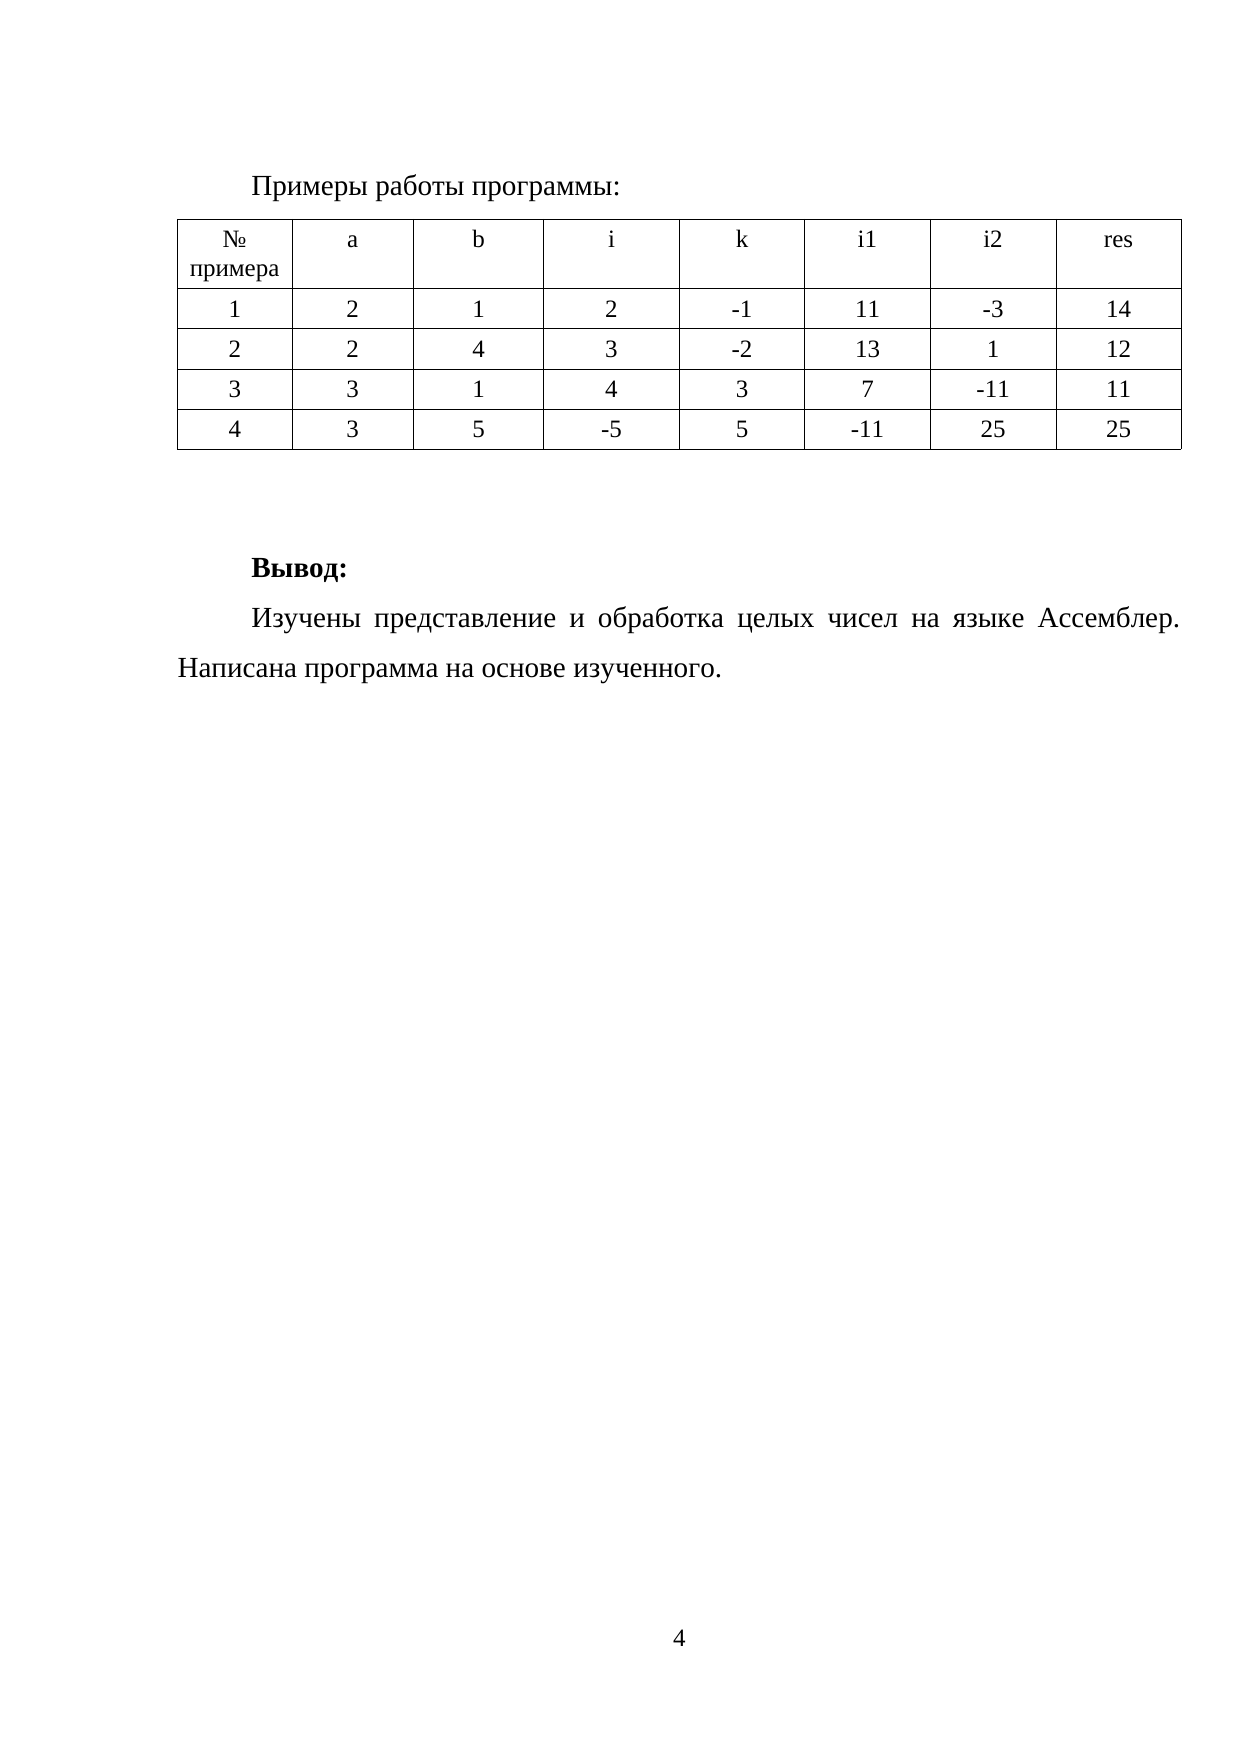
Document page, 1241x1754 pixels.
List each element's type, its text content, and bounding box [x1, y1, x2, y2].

table_cell 3 [680, 370, 804, 409]
table_cell -11 [805, 410, 930, 449]
table_header k [680, 220, 804, 288]
table_cell 2 [293, 329, 413, 368]
table_cell 5 [680, 410, 804, 449]
table_cell 14 [1057, 289, 1181, 328]
table_cell 3 [178, 370, 292, 409]
table_header i1 [805, 220, 930, 288]
table_cell 2 [293, 289, 413, 328]
table_header res [1057, 220, 1181, 288]
table_header a [293, 220, 413, 288]
table_cell 11 [805, 289, 930, 328]
table_cell 4 [414, 329, 543, 368]
table_cell 25 [1057, 410, 1181, 449]
table_cell 1 [414, 289, 543, 328]
table_cell -3 [931, 289, 1056, 328]
text Изучены представление и обработка целых чисел на языке Ассемблер. Написана программа на основе изученного. [177, 600, 1181, 684]
table_cell 13 [805, 329, 930, 368]
table_cell 12 [1057, 329, 1181, 368]
table_cell 4 [178, 410, 292, 449]
table_cell 1 [931, 329, 1056, 368]
table_cell 5 [414, 410, 543, 449]
table_cell 3 [544, 329, 679, 368]
table_cell 3 [293, 370, 413, 409]
table_header b [414, 220, 543, 288]
table_cell -11 [931, 370, 1056, 409]
table_cell -2 [680, 329, 804, 368]
table_cell 2 [544, 289, 679, 328]
table_cell 1 [414, 370, 543, 409]
table_header i2 [931, 220, 1056, 288]
table_cell 3 [293, 410, 413, 449]
table_cell 2 [178, 329, 292, 368]
table_cell 1 [178, 289, 292, 328]
text Вывод: [177, 550, 1181, 583]
table_cell 4 [544, 370, 679, 409]
table_cell -5 [544, 410, 679, 449]
table_cell 7 [805, 370, 930, 409]
text Примеры работы программы: [177, 168, 1181, 202]
table_header № примера [178, 220, 292, 288]
table_cell -1 [680, 289, 804, 328]
table_cell 25 [931, 410, 1056, 449]
table_cell 11 [1057, 370, 1181, 409]
table_header i [544, 220, 679, 288]
